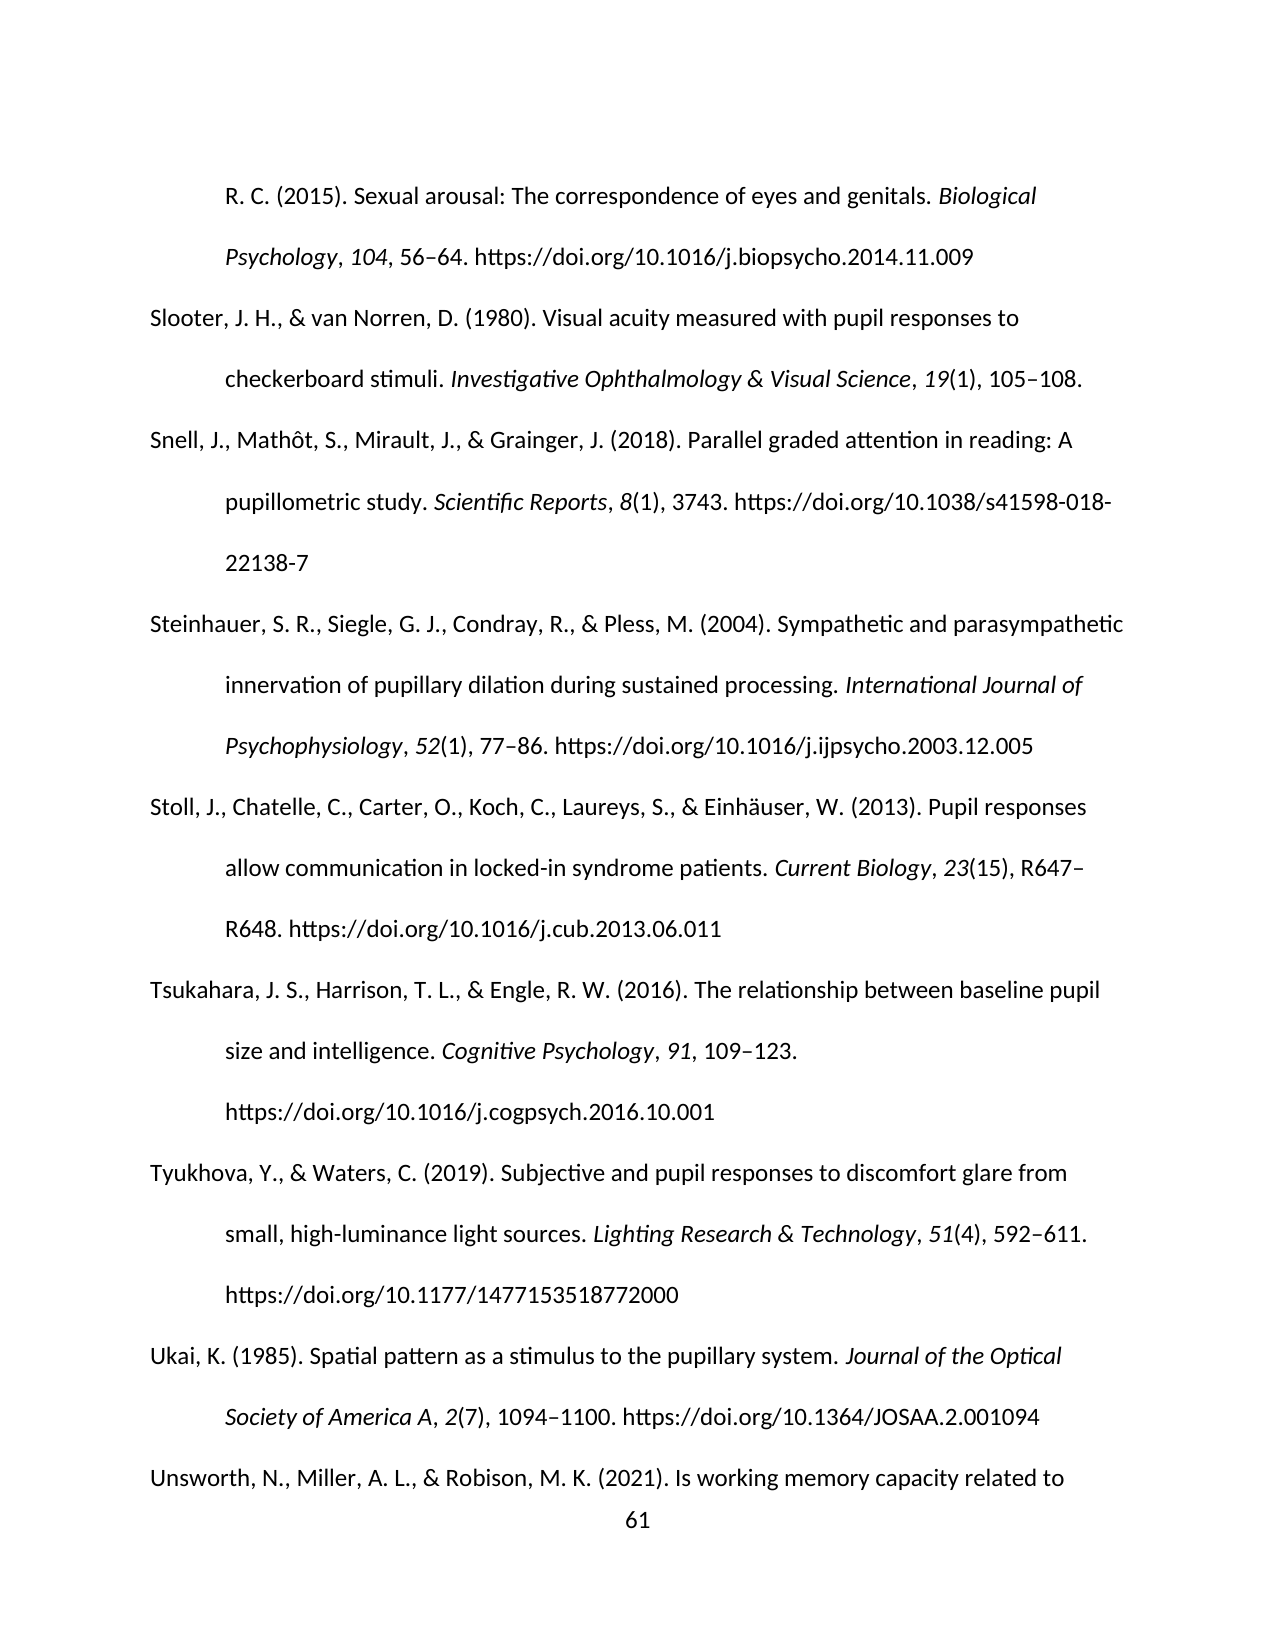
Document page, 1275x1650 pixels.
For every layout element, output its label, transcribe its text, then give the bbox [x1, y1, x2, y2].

text Slooter, J. H., & van Norren, D. (1980). Visual acuity measured with pupil responses to checkerboard stimuli. Investigative Ophthalmology & Visual Science, 19(1), 105–108. [150, 303, 1125, 394]
text Steinhauer, S. R., Siegle, G. J., Condray, R., & Pless, M. (2004). Sympathetic and parasympathetic innervation of pupillary dilation during sustained processing. International Journal of Psychophysiology, 52(1), 77–86. https://doi.org/10.1016/j.ijpsycho.2003.12.005 [150, 608, 1125, 760]
text Stoll, J., Chatelle, C., Carter, O., Koch, C., Laureys, S., & Einhäuser, W. (2013). Pupil responses allow communication in locked-in syndrome patients. Current Biology, 23(15), R647–R648. https://doi.org/10.1016/j.cub.2013.06.011 [150, 791, 1125, 943]
text Ukai, K. (1985). Spatial pattern as a stimulus to the pupillary system. Journal of the Optical Society of America A, 2(7), 1094–1100. https://doi.org/10.1364/JOSAA.2.001094 [150, 1340, 1125, 1432]
text R. C. (2015). Sexual arousal: The correspondence of eyes and genitals. Biological Psychology, 104, 56–64. https://doi.org/10.1016/j.biopsycho.2014.11.009 [150, 181, 1125, 272]
text Snell, J., Mathôt, S., Mirault, J., & Grainger, J. (2018). Parallel graded attention in reading: A pupillometric study. Scientific Reports, 8(1), 3743. https://doi.org/10.1038/s41598-018-22138-7 [150, 425, 1125, 577]
text Unsworth, N., Miller, A. L., & Robison, M. K. (2021). Is working memory capacity related to [150, 1462, 1125, 1493]
text Tsukahara, J. S., Harrison, T. L., & Engle, R. W. (2016). The relationship between baseline pupil size and intelligence. Cognitive Psychology, 91, 109–123. https://doi.org/10.1016/j.cogpsych.2016.10.001 [150, 974, 1125, 1127]
text Tyukhova, Y., & Waters, C. (2019). Subjective and pupil responses to discomfort glare from small, high-luminance light sources. Lighting Research & Technology, 51(4), 592–611. https://doi.org/10.1177/1477153518772000 [150, 1157, 1125, 1310]
